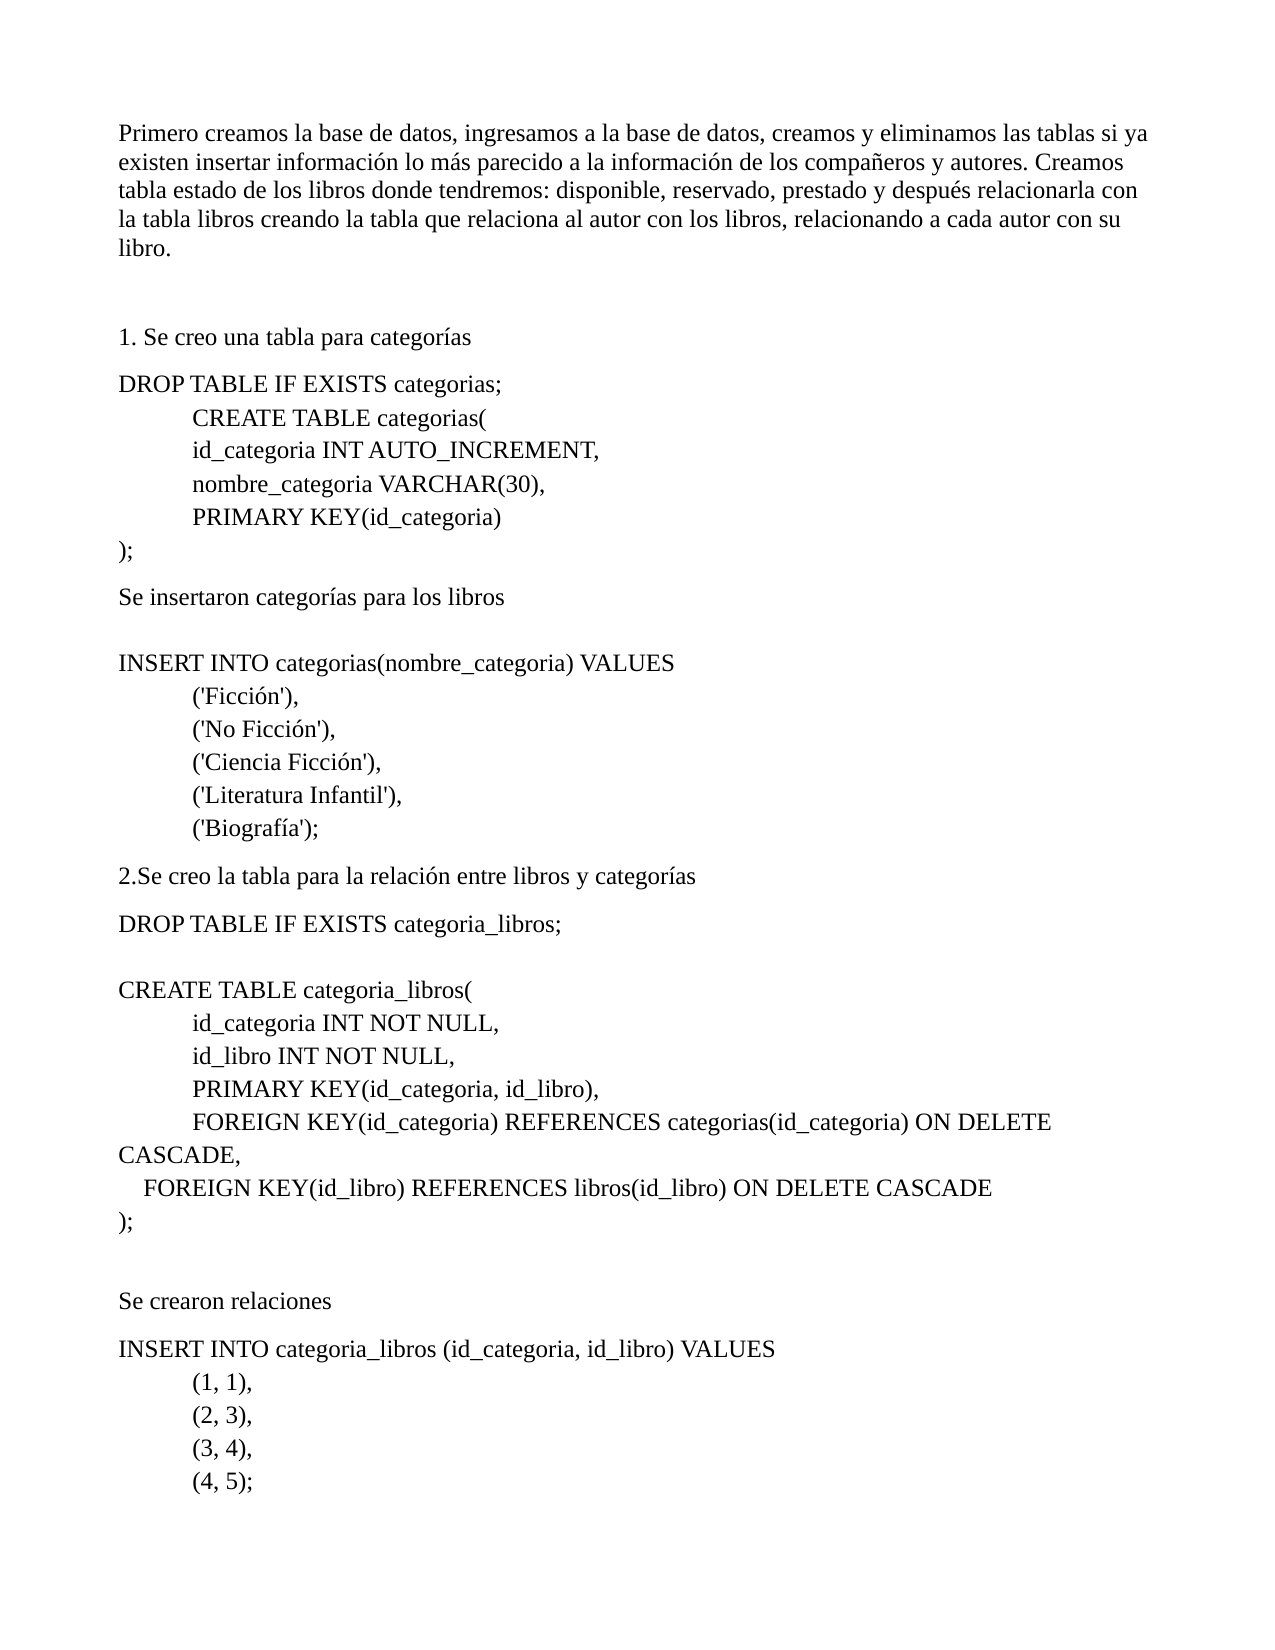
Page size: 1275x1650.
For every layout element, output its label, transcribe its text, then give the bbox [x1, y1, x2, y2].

text Se crearon relaciones [118, 1286, 1157, 1315]
text DROP TABLE IF EXISTS categoria_libros; CREATE TABLE categoria_libros( id_categoria INT NOT NULL, id_libro INT NOT NULL, PRIMARY KEY(id_categoria, id_libro), FOREIGN KEY(id_categoria) REFERENCES categorias(id_categoria) ON DELETE CASCADE, FOREIGN KEY(id_libro) REFERENCES libros(id_libro) ON DELETE CASCADE ); [118, 909, 1157, 1268]
text 1. Se creo una tabla para categorías [118, 322, 1157, 351]
subtitle Primero creamos la base de datos, ingresamos a la base de datos, creamos y eliminamos las tablas si ya existen insertar información lo más parecido a la información de los compañeros y autores. Creamos tabla estado de los libros donde tendremos: disponible, reservado, prestado y después relacionarla con la tabla libros creando la tabla que relaciona al autor con los libros, relacionando a cada autor con su libro. [118, 118, 1157, 262]
text INSERT INTO categoria_libros (id_categoria, id_libro) VALUES (1, 1), (2, 3), (3, 4), (4, 5); [118, 1334, 1157, 1495]
text DROP TABLE IF EXISTS categorias; CREATE TABLE categorias( id_categoria INT AUTO_INCREMENT, nombre_categoria VARCHAR(30), PRIMARY KEY(id_categoria) ); [118, 369, 1157, 563]
text Se insertaron categorías para los libros INSERT INTO categorias(nombre_categoria) VALUES ('Ficción'), ('No Ficción'), ('Ciencia Ficción'), ('Literatura Infantil'), ('Biografía'); [118, 582, 1157, 842]
text 2.Se creo la tabla para la relación entre libros y categorías [118, 861, 1157, 890]
